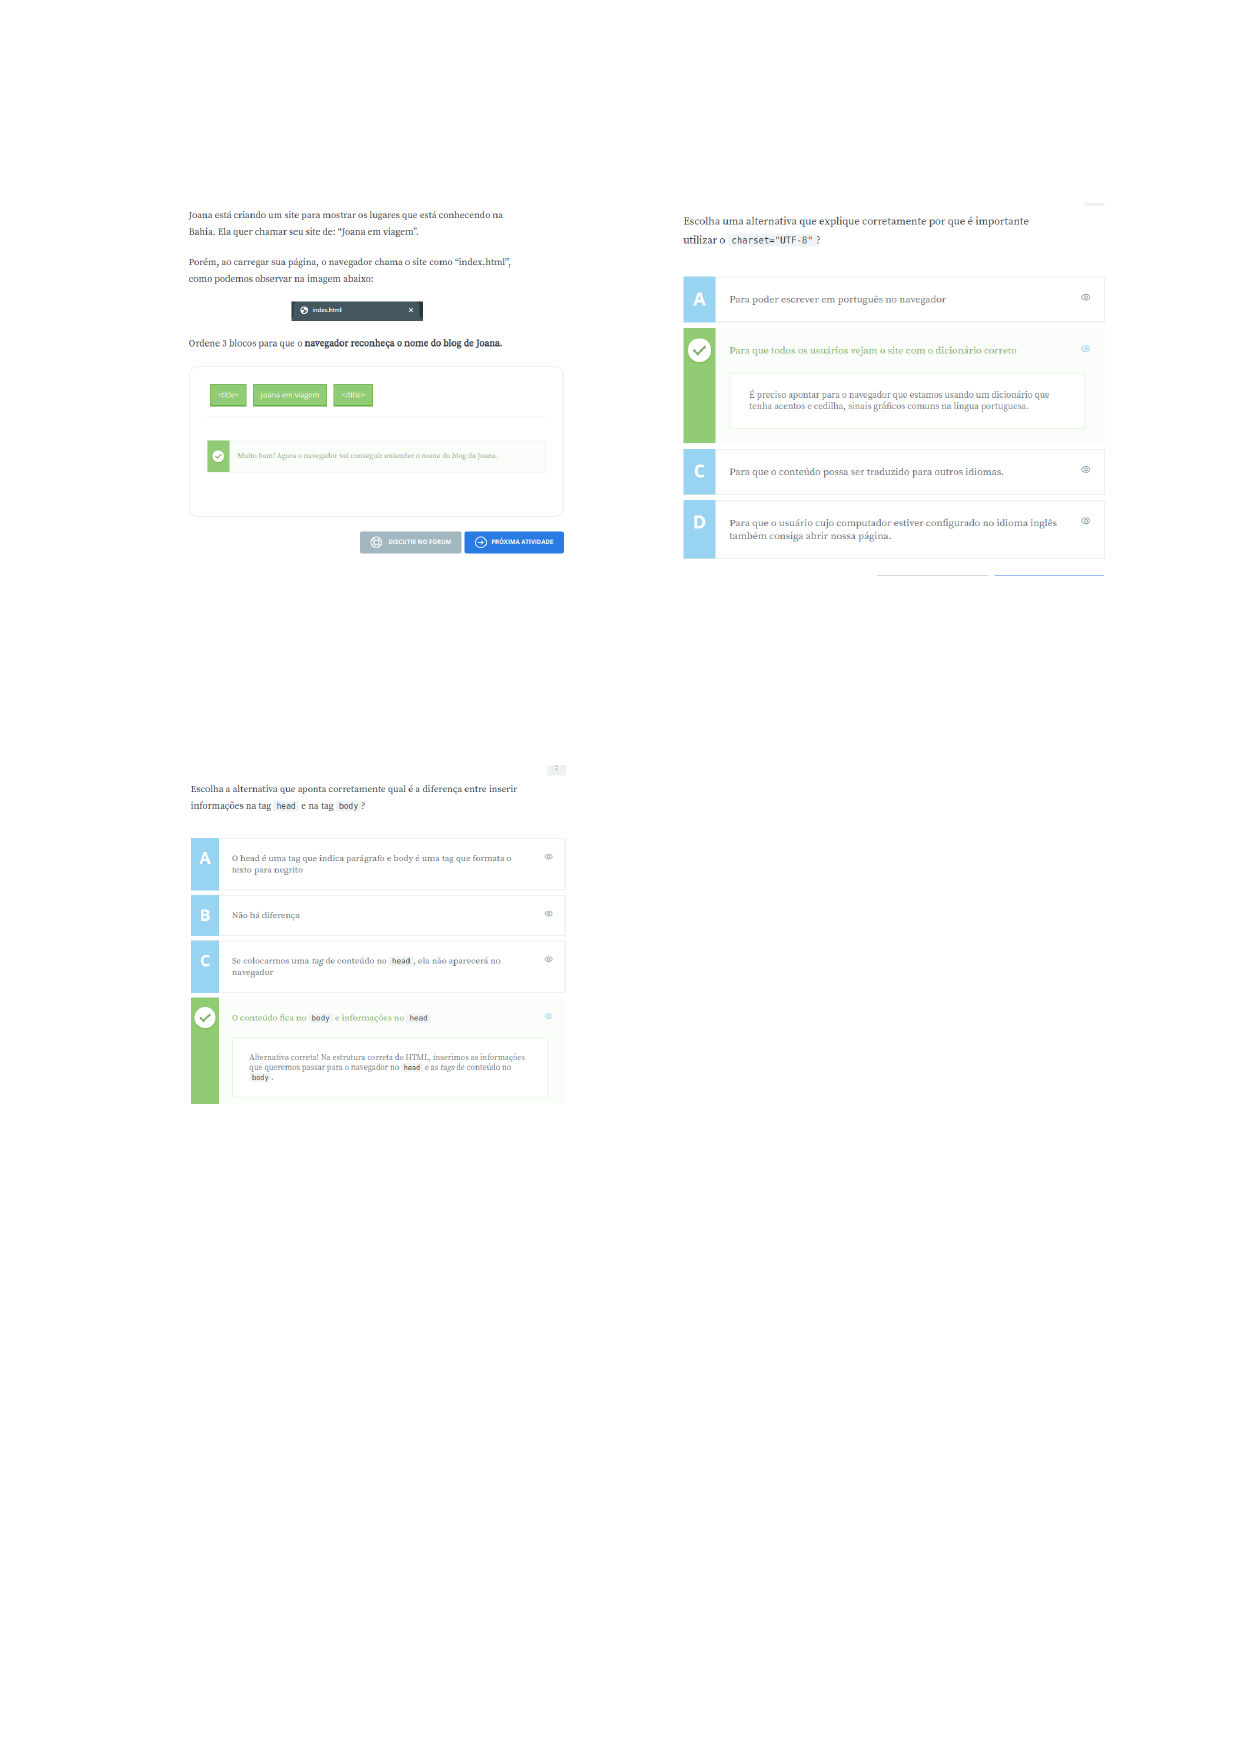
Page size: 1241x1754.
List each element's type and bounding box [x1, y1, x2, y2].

picture [795, 203, 1116, 576]
picture [375, 203, 671, 574]
picture [304, 765, 568, 1104]
